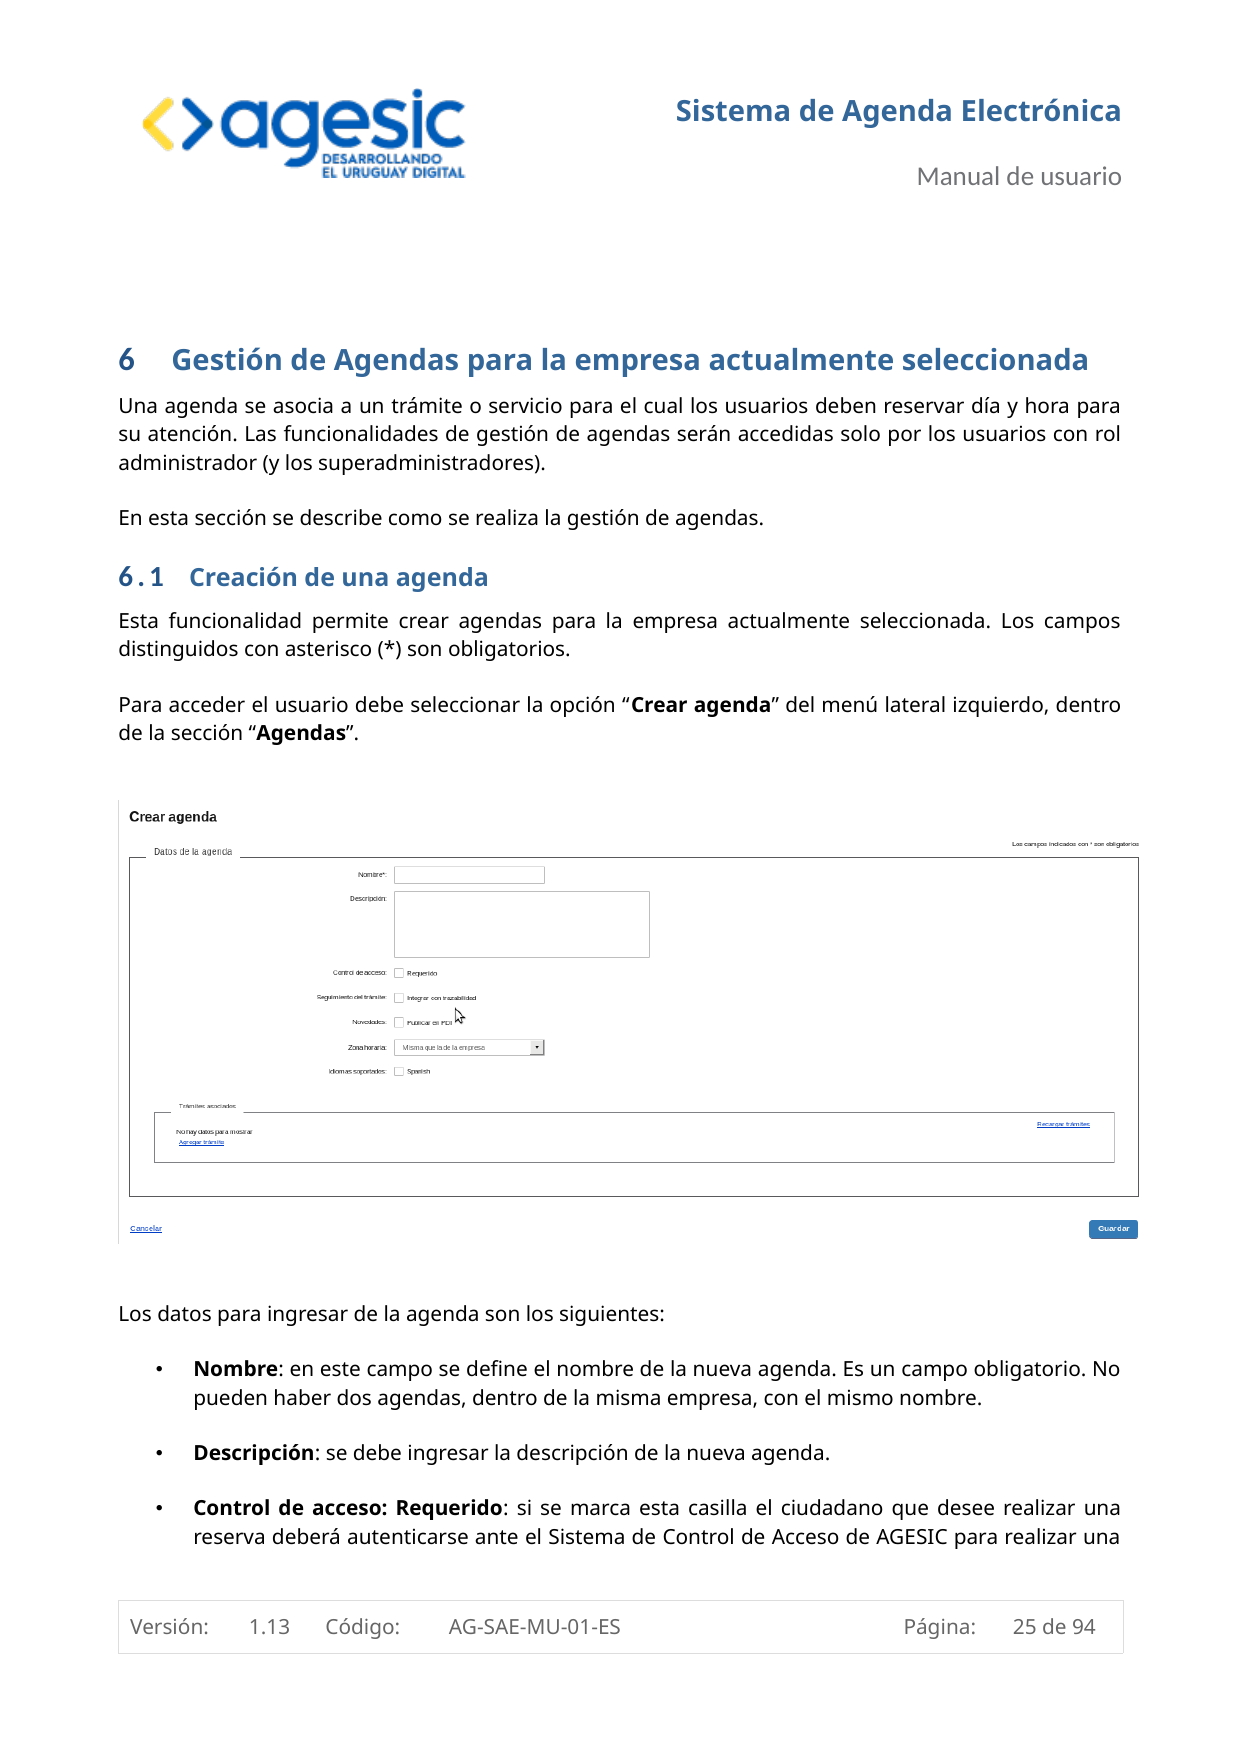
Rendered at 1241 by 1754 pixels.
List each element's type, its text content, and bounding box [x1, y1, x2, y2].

subtitle Creación de una agenda [118, 558, 1122, 594]
list Control de acceso: Requerido: si se marca esta casilla el ciudadano que desee realizar una reserva deberá autenticarse ante el Sistema de Control de Acceso de AGESIC para realizar una [156, 1493, 1122, 1550]
text Los datos para ingresar de la agenda son los siguientes: [118, 1299, 1122, 1327]
text Esta funcionalidad permite crear agendas para la empresa actualmente seleccionada. Los campos distinguidos con asterisco (*) son obligatorios. [118, 606, 1122, 663]
list Descripción: se debe ingresar la descripción de la nueva agenda. [156, 1438, 1122, 1467]
text En esta sección se describe como se realiza la gestión de agendas. [118, 503, 1122, 532]
picture [142, 88, 466, 178]
picture [118, 800, 1146, 1244]
text Una agenda se asocia a un trámite o servicio para el cual los usuarios deben reservar día y hora para su atención. Las funcionalidades de gestión de agendas serán accedidas solo por los usuarios con rol administrador (y los superadministradores). [118, 391, 1122, 476]
list Nombre: en este campo se define el nombre de la nueva agenda. Es un campo obligatorio. No pueden haber dos agendas, dentro de la misma empresa, con el mismo nombre. [156, 1354, 1122, 1411]
subtitle Gestión de Agendas para la empresa actualmente seleccionada [118, 339, 1122, 379]
text Para acceder el usuario debe seleccionar la opción “Crear agenda” del menú lateral izquierdo, dentro de la sección “Agendas”. [118, 690, 1122, 747]
